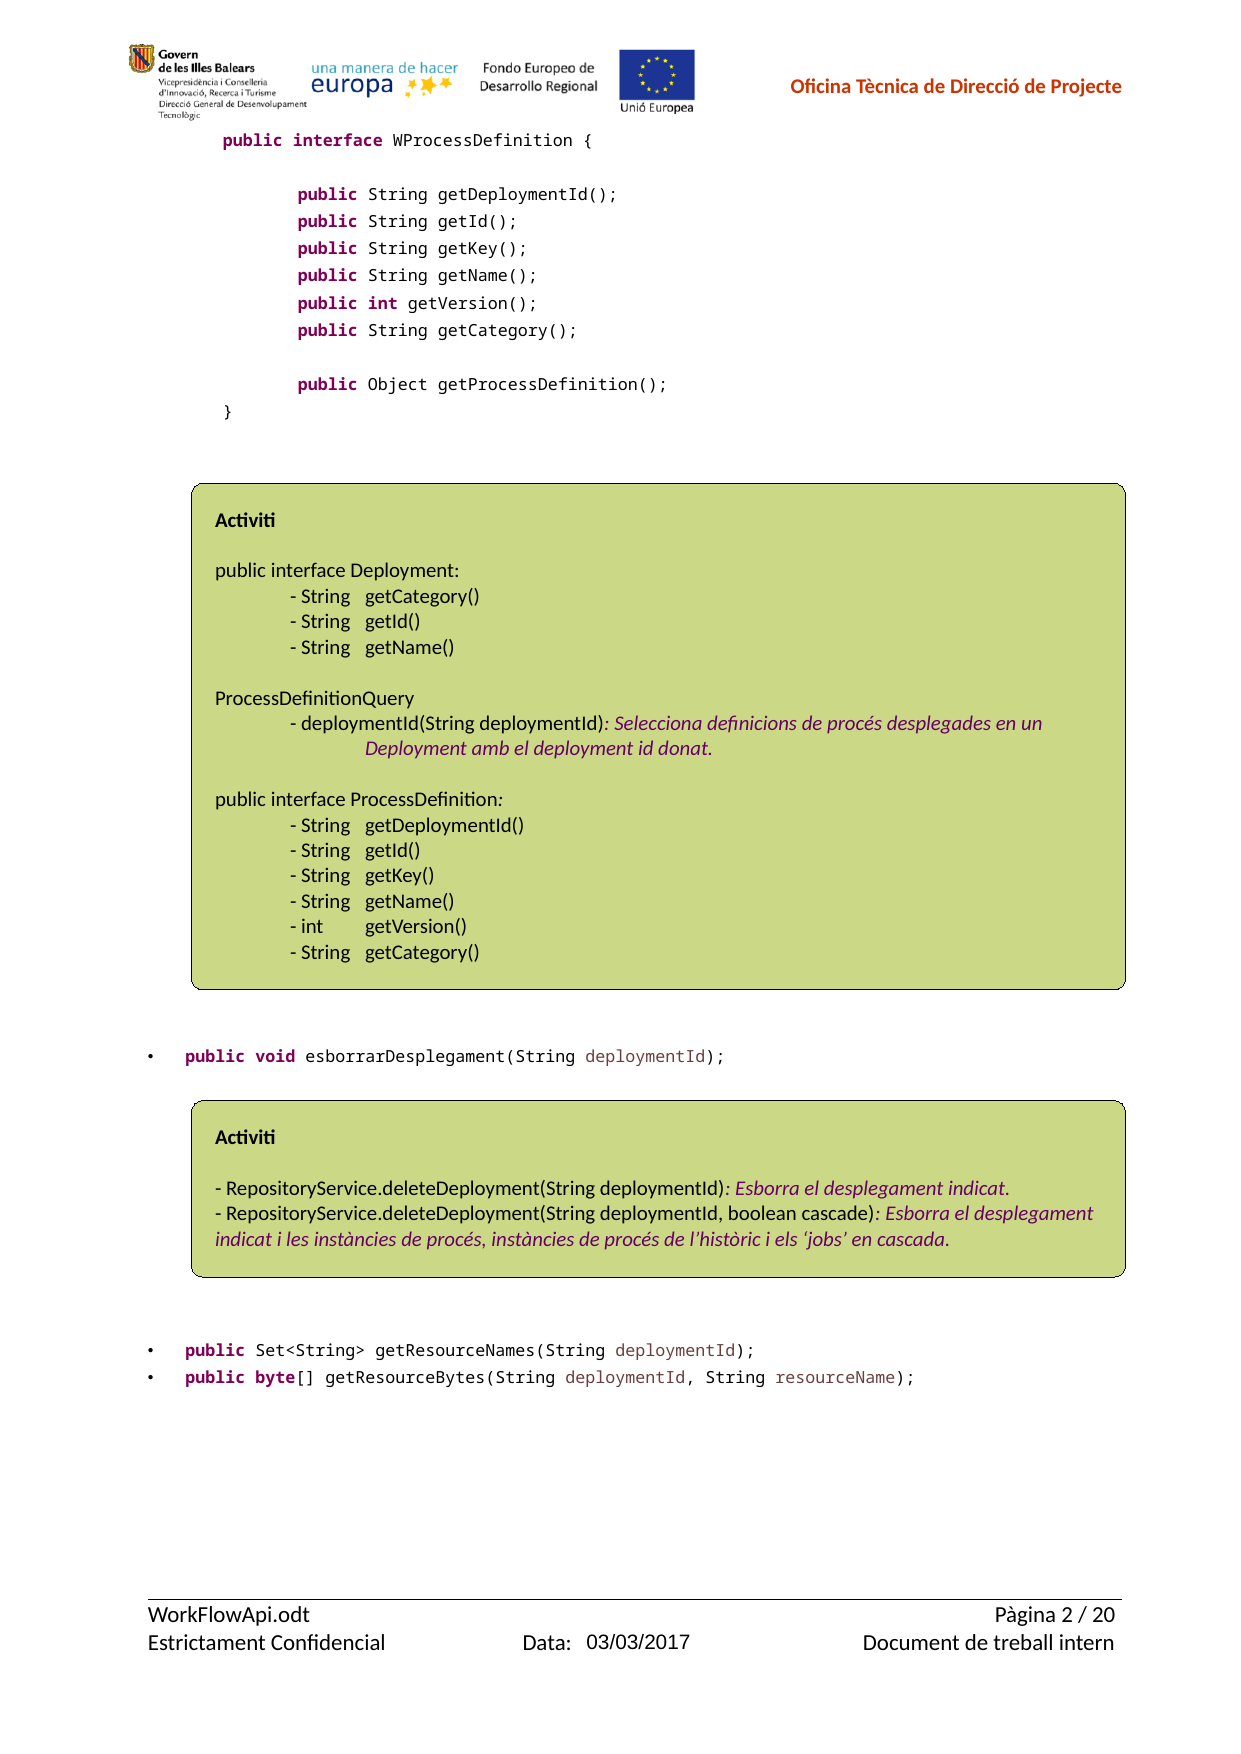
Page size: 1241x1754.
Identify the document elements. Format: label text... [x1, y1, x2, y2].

picture [128, 43, 697, 121]
list public void esborrarDesplegament(String deploymentId); [148, 1044, 1122, 1067]
text public String getId(); [223, 210, 1122, 232]
text public Object getProcessDefinition(); [223, 373, 1122, 396]
list public Set<String> getResourceNames(String deploymentId); [148, 1338, 1122, 1361]
text public String getCategory(); [223, 318, 1122, 341]
list public byte[] getResourceBytes(String deploymentId, String resourceName); [148, 1366, 1122, 1388]
text public int getVersion(); [223, 291, 1122, 314]
text public String getDeploymentId(); [223, 182, 1122, 205]
text } [223, 400, 1122, 423]
text public interface WProcessDefinition { [223, 128, 1122, 151]
text public String getKey(); [223, 237, 1122, 259]
text public String getName(); [223, 264, 1122, 287]
